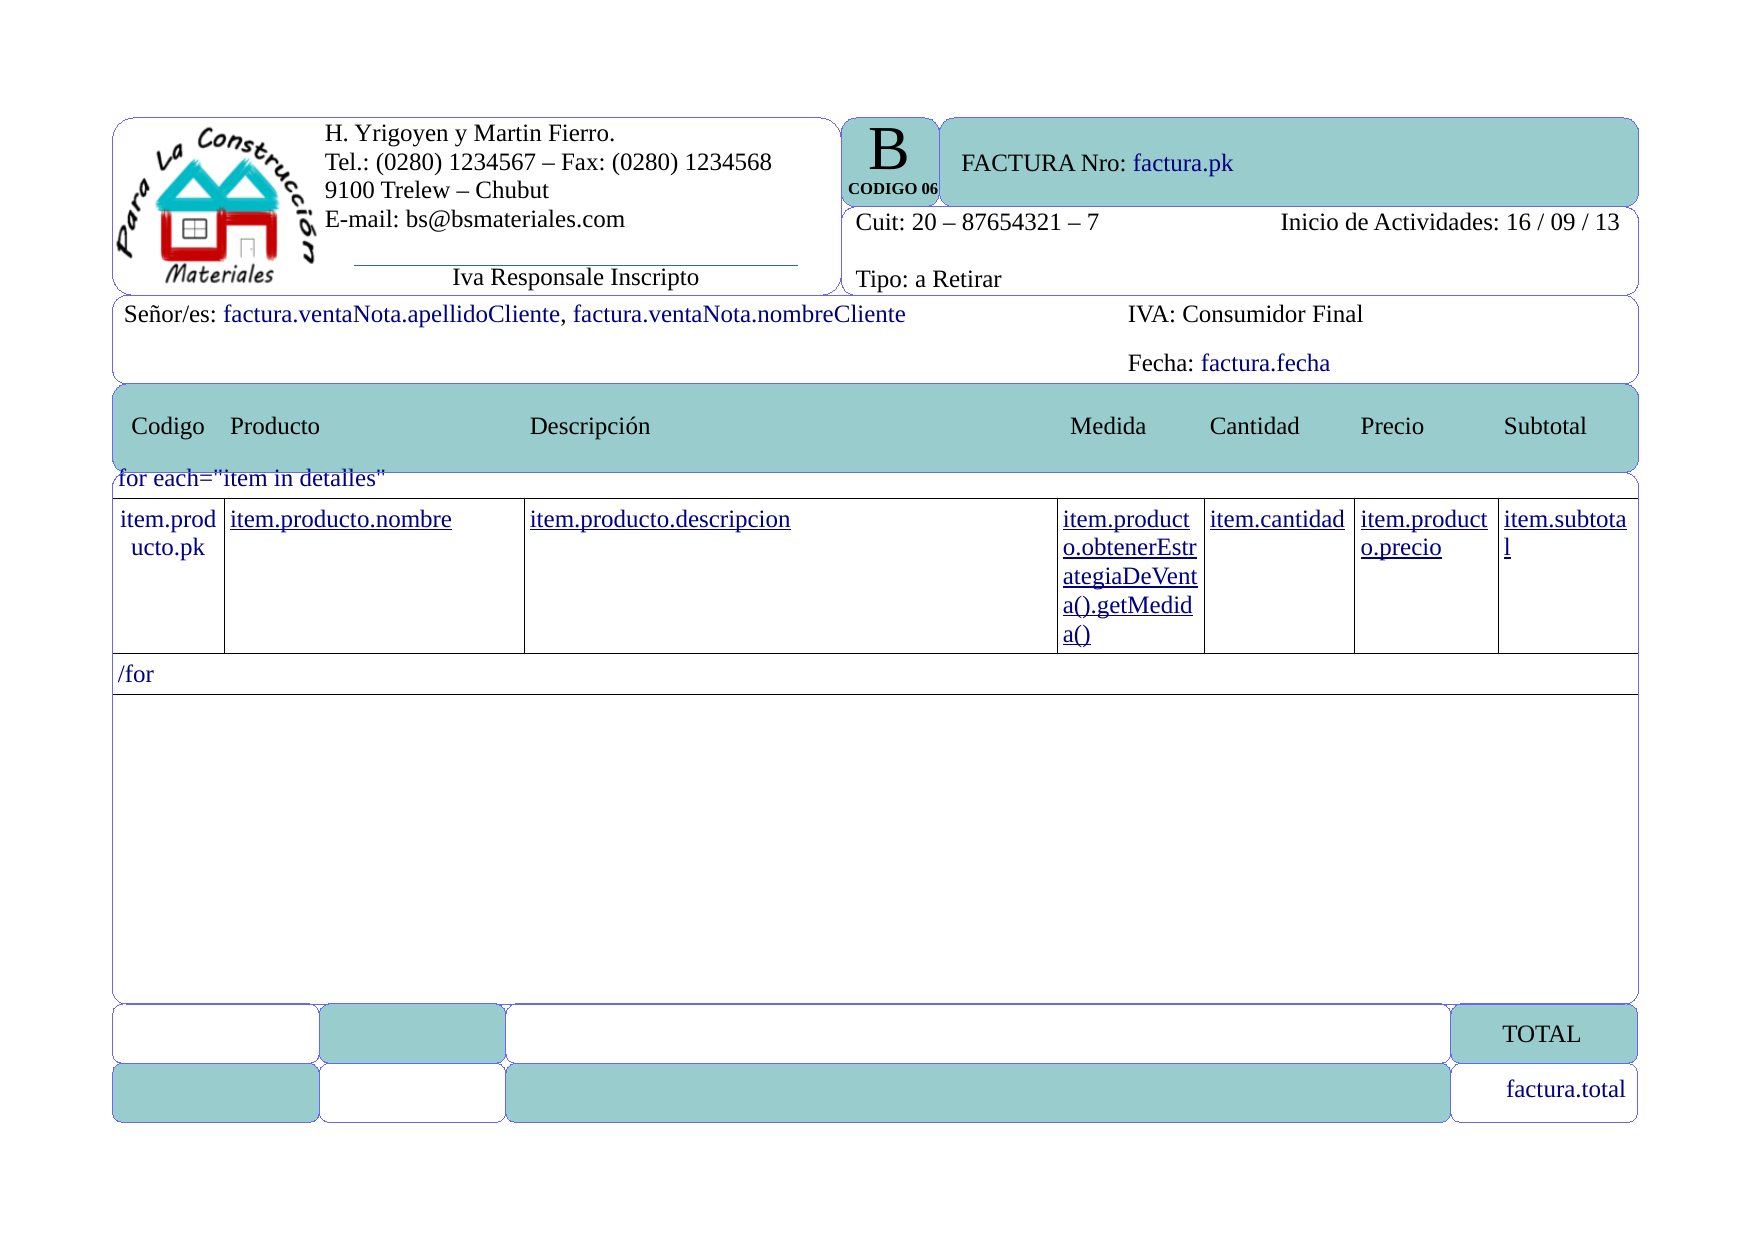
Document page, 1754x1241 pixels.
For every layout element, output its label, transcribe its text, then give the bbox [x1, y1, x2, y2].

picture [112, 118, 325, 296]
table_cell item.subtotal [1499, 499, 1638, 653]
table_cell item.cantidad [1205, 499, 1354, 653]
table_cell item.producto.descripcion [525, 499, 1057, 653]
table_cell item.producto.precio [1355, 499, 1498, 653]
table_cell /for [113, 654, 1638, 693]
table_cell item.producto.obtenerEstrategiaDeVenta().getMedida() [1058, 499, 1204, 653]
table_cell item.producto.nombre [225, 499, 524, 653]
table_cell for each="item in detalles" [112, 462, 1638, 498]
table_cell item.producto.pk [113, 499, 224, 653]
